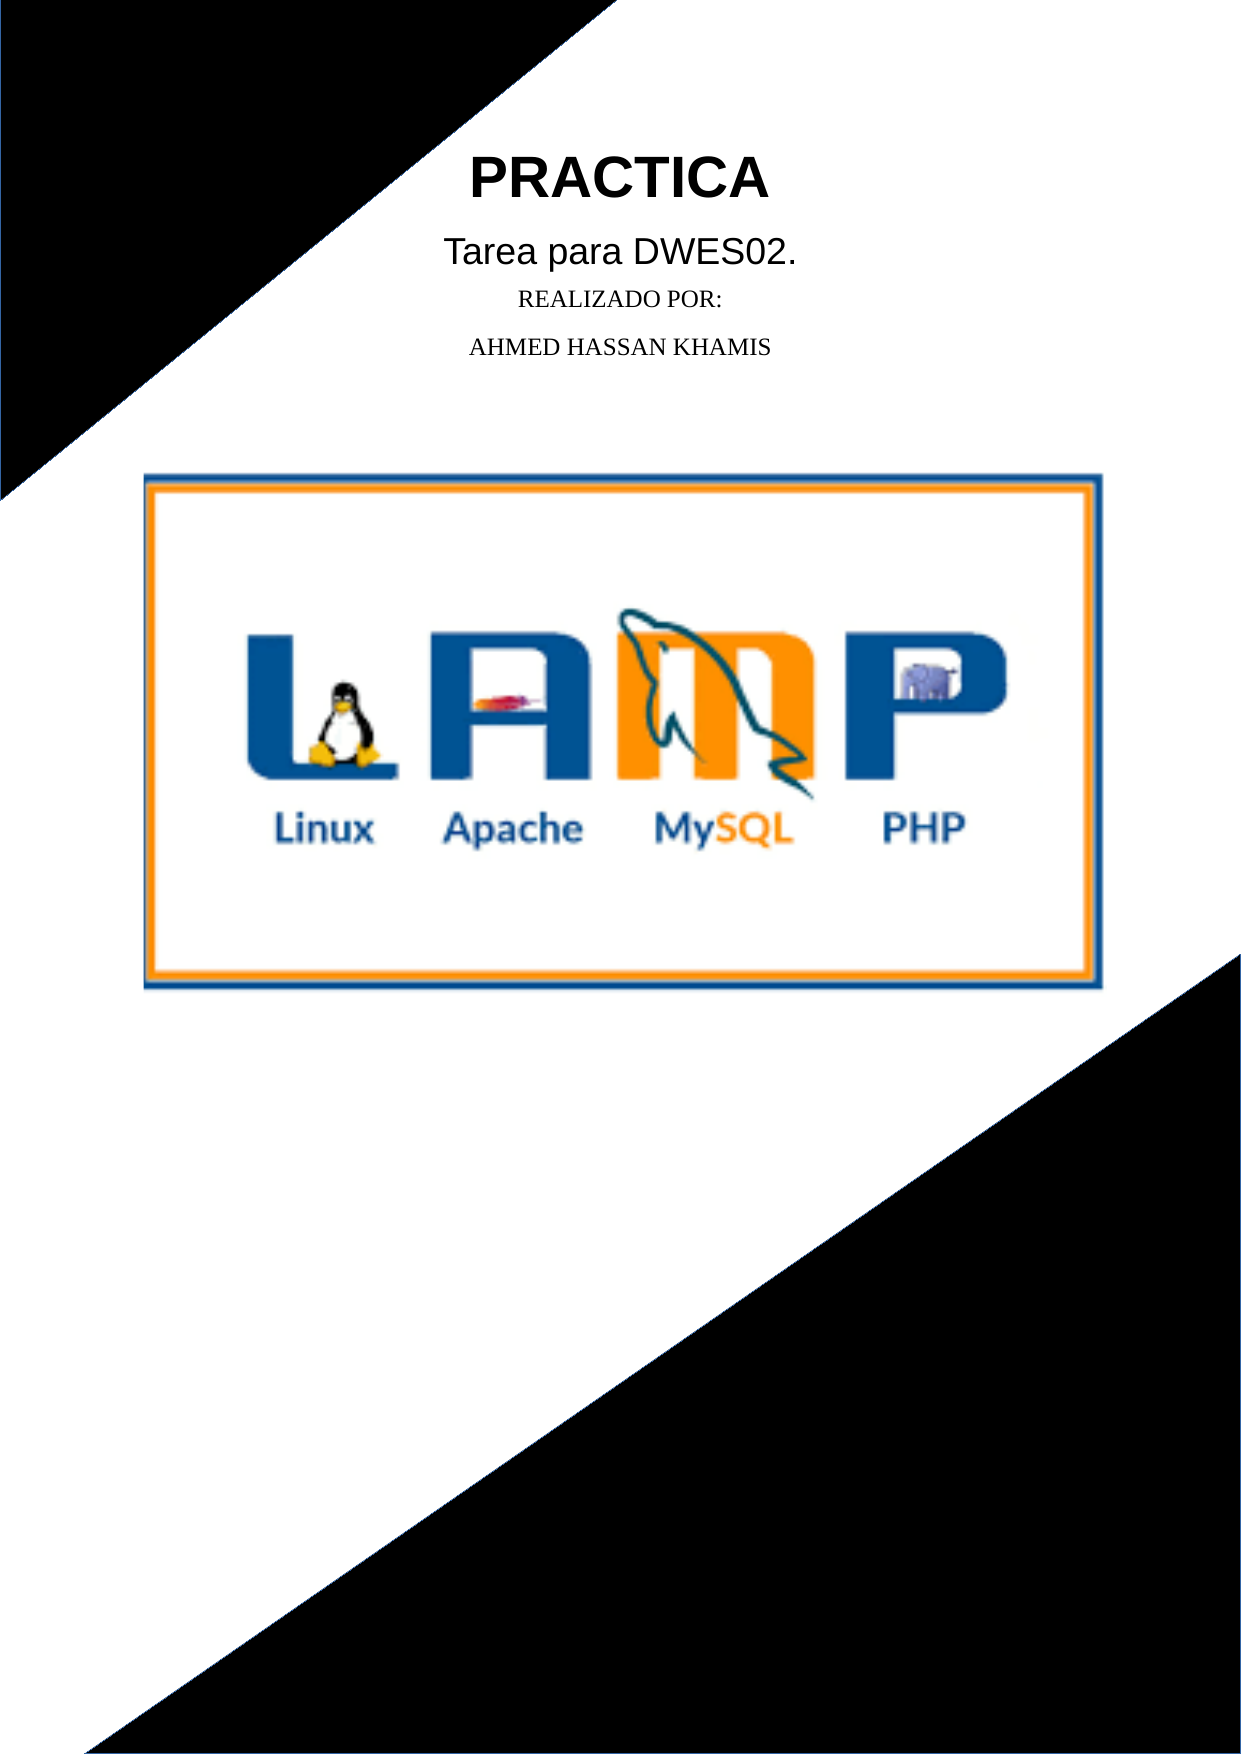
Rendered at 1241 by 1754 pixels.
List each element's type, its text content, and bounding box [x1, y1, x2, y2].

subtitle Tarea para DWES02. [283, 229, 1122, 272]
picture [143, 462, 1107, 1003]
title PRACTICA [360, 143, 1122, 210]
text AHMED HASSAN KHAMIS [174, 332, 1122, 361]
text REALIZADO POR: [233, 284, 1122, 313]
